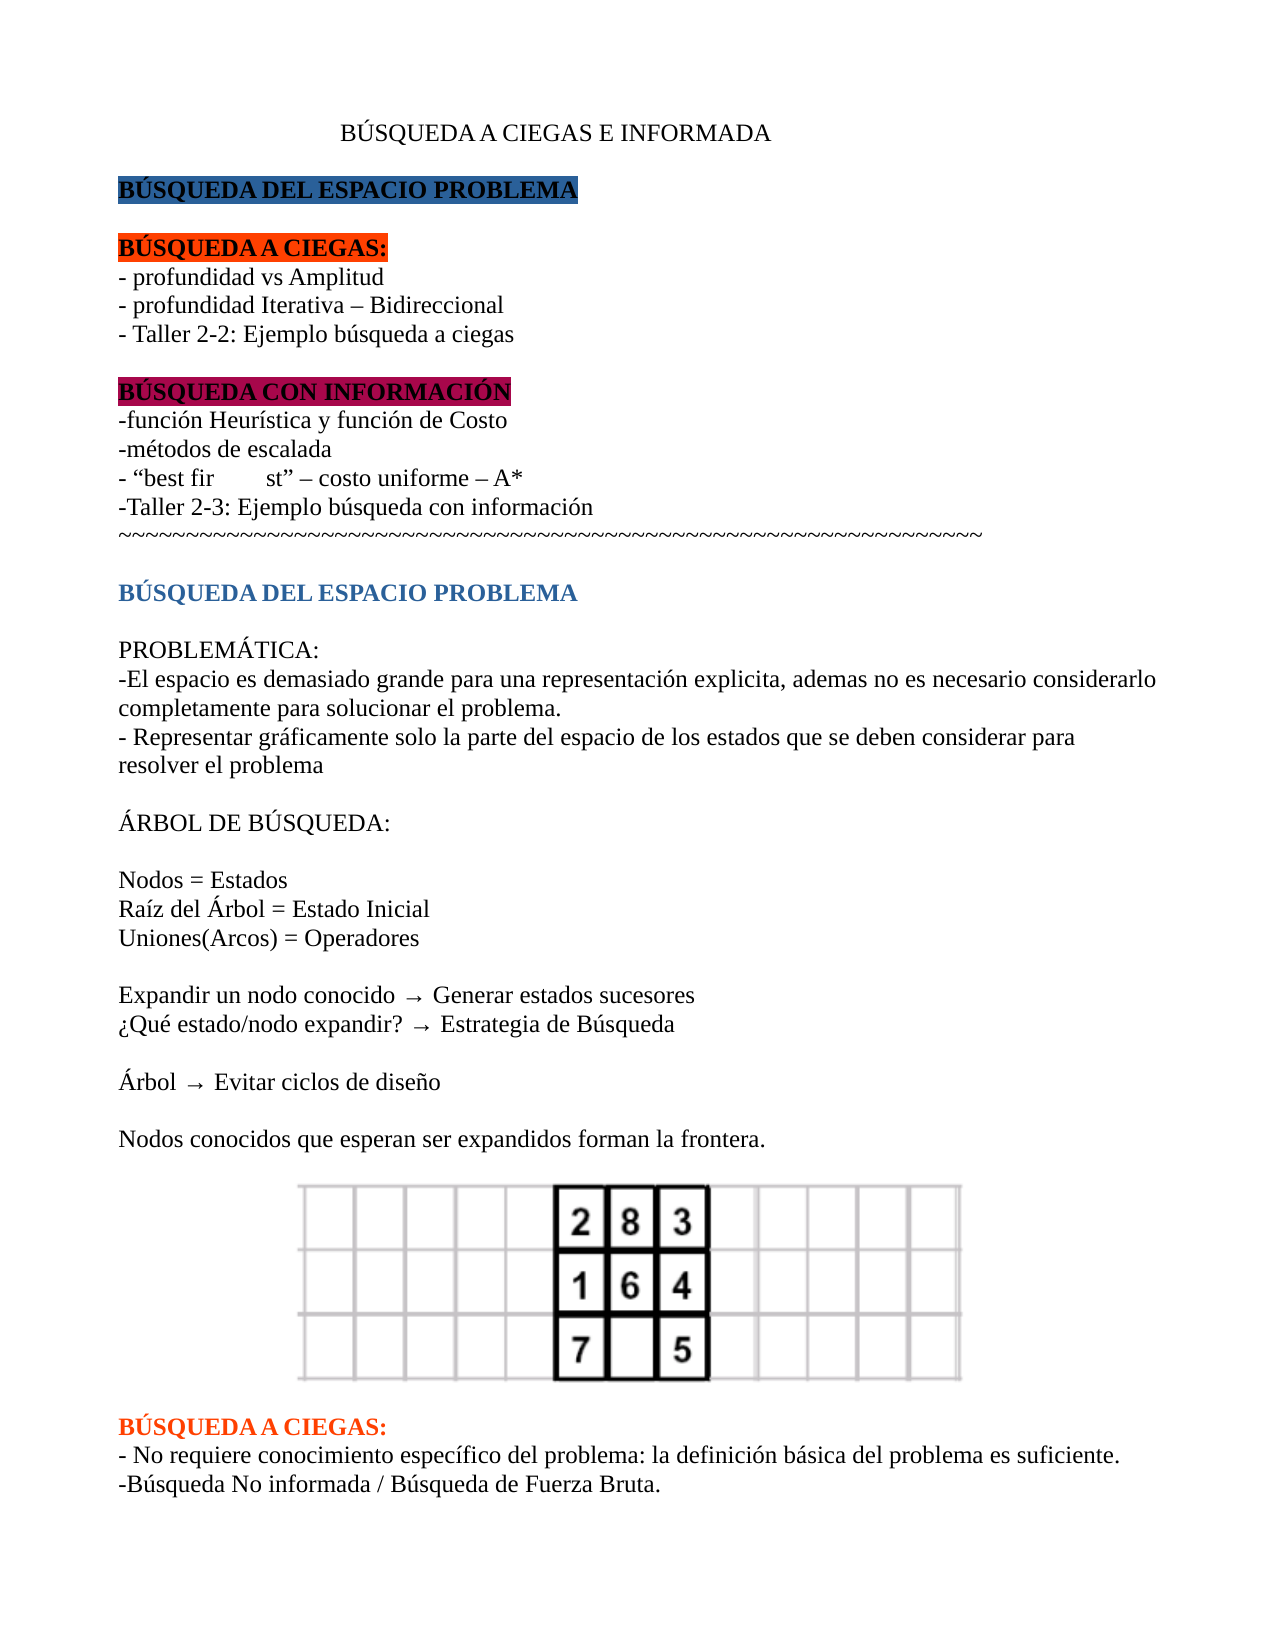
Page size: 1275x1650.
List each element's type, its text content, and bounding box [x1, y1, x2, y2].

text -métodos de escalada [118, 434, 1157, 463]
text PROBLEMÁTICA: [118, 636, 1157, 664]
text - profundidad vs Amplitud [118, 262, 1157, 291]
text BÚSQUEDA DEL ESPACIO PROBLEMA [118, 578, 1157, 607]
text - No requiere conocimiento específico del problema: la definición básica del problema es suficiente. [118, 1441, 1157, 1469]
text -El espacio es demasiado grande para una representación explicita, ademas no es necesario considerarlo completamente para solucionar el problema. [118, 664, 1157, 722]
text BÚSQUEDA CON INFORMACIÓN [118, 377, 1157, 406]
text ¿Qué estado/nodo expandir? → Estrategia de Búsqueda [118, 1009, 1157, 1038]
text - profundidad Iterativa – Bidireccional [118, 291, 1157, 319]
text -función Heurística y función de Costo [118, 406, 1157, 434]
text Nodos conocidos que esperan ser expandidos forman la frontera. [118, 1124, 1157, 1153]
text Expandir un nodo conocido → Generar estados sucesores [118, 981, 1157, 1009]
text - Taller 2-2: Ejemplo búsqueda a ciegas [118, 319, 1157, 348]
text Nodos = Estados [118, 866, 1157, 894]
text Raíz del Árbol = Estado Inicial [118, 894, 1157, 923]
text ÁRBOL DE BÚSQUEDA: [118, 808, 1157, 837]
text BÚSQUEDA DEL ESPACIO PROBLEMA [118, 176, 1157, 204]
text ~~~~~~~~~~~~~~~~~~~~~~~~~~~~~~~~~~~~~~~~~~~~~~~~~~~~~~~~~~~~~~~~ [118, 521, 1157, 549]
text Árbol → Evitar ciclos de diseño [118, 1067, 1157, 1096]
text -Búsqueda No informada / Búsqueda de Fuerza Bruta. [118, 1469, 1157, 1498]
text - “best fir st” – costo uniforme – A* [118, 463, 1157, 492]
text BÚSQUEDA A CIEGAS E INFORMADA [118, 118, 1157, 147]
text - Representar gráficamente solo la parte del espacio de los estados que se deben considerar para resolver el problema [118, 722, 1157, 779]
text -Taller 2-3: Ejemplo búsqueda con información [118, 492, 1157, 521]
text BÚSQUEDA A CIEGAS: [118, 1412, 1157, 1441]
text BÚSQUEDA A CIEGAS: [118, 233, 1157, 262]
picture [287, 1179, 971, 1389]
text Uniones(Arcos) = Operadores [118, 923, 1157, 952]
